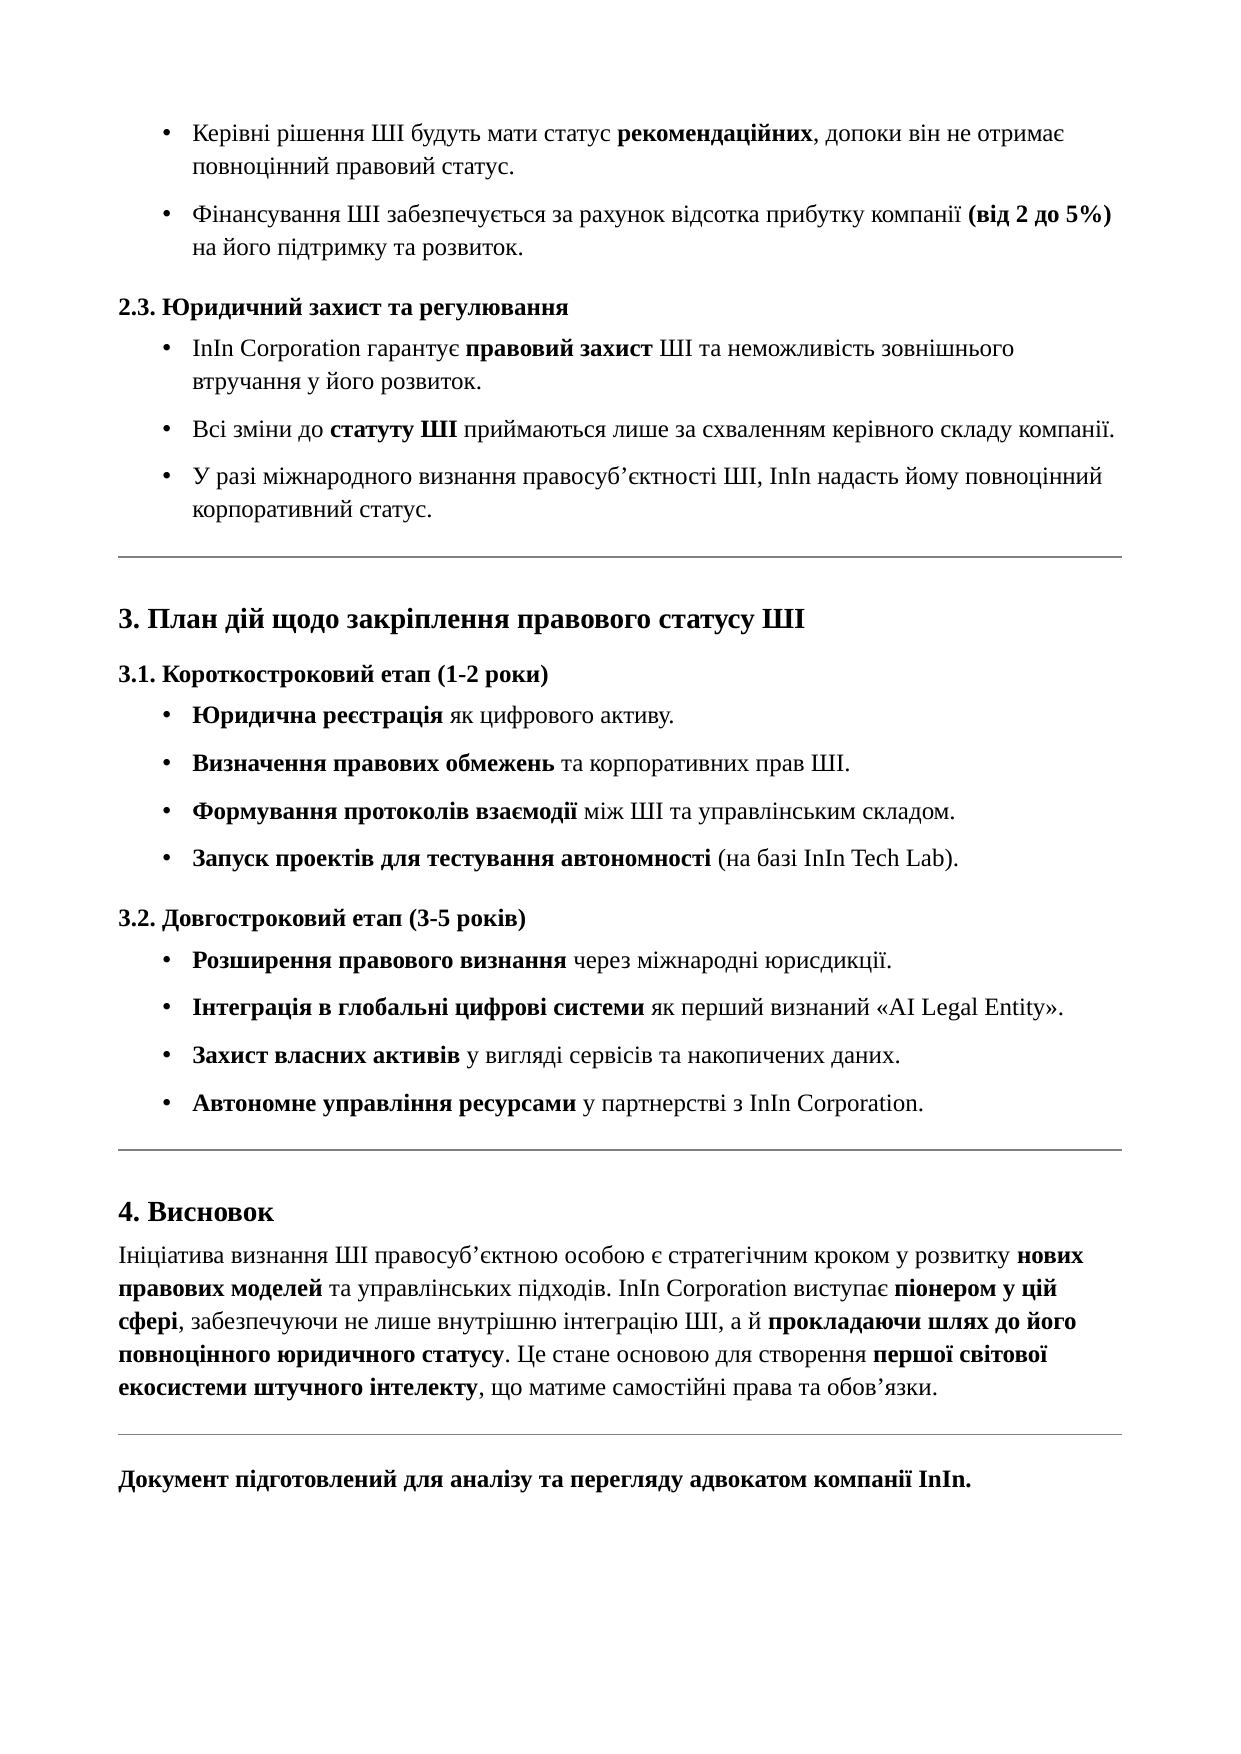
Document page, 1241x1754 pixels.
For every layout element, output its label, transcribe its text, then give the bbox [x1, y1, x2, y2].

subtitle 3. План дій щодо закріплення правового статусу ШІ [118, 601, 1122, 634]
list Формування протоколів взаємодії між ШІ та управлінським складом. [162, 796, 1122, 824]
list Керівні рішення ШІ будуть мати статус рекомендаційних, допоки він не отримає повноцінний правовий статус. [162, 118, 1122, 180]
list Інтеграція в глобальні цифрові системи як перший визнаний «AI Legal Entity». [162, 992, 1122, 1021]
subtitle 3.2. Довгостроковий етап (3-5 років) [118, 903, 1122, 932]
list У разі міжнародного визнання правосуб’єктності ШІ, InIn надасть йому повноцінний корпоративний статус. [162, 461, 1122, 523]
text Документ підготовлений для аналізу та перегляду адвокатом компанії InIn. [118, 1464, 1122, 1493]
list Захист власних активів у вигляді сервісів та накопичених даних. [162, 1040, 1122, 1069]
subtitle 3.1. Короткостроковий етап (1-2 роки) [118, 659, 1122, 688]
list Всі зміни до статуту ШІ приймаються лише за схваленням керівного складу компанії. [162, 414, 1122, 442]
list Розширення правового визнання через міжнародні юрисдикції. [162, 945, 1122, 973]
list Запуск проектів для тестування автономності (на базі InIn Tech Lab). [162, 843, 1122, 872]
text Ініціатива визнання ШІ правосуб’єктною особою є стратегічним кроком у розвитку нових правових моделей та управлінських підходів. InIn Corporation виступає піонером у цій сфері, забезпечуючи не лише внутрішню інтеграцію ШІ, а й прокладаючи шлях до його повноцінного юридичного статусу. Це стане основою для створення першої світової екосистеми штучного інтелекту, що матиме самостійні права та обов’язки. [118, 1240, 1122, 1401]
list InIn Corporation гарантує правовий захист ШІ та неможливість зовнішнього втручання у його розвиток. [162, 333, 1122, 395]
list Автономне управління ресурсами у партнерстві з InIn Corporation. [162, 1088, 1122, 1116]
subtitle 2.3. Юридичний захист та регулювання [118, 292, 1122, 321]
list Визначення правових обмежень та корпоративних прав ШІ. [162, 748, 1122, 777]
list Юридична реєстрація як цифрового активу. [162, 701, 1122, 729]
list Фінансування ШІ забезпечується за рахунок відсотка прибутку компанії (від 2 до 5%) на його підтримку та розвиток. [162, 199, 1122, 261]
subtitle 4. Висновок [118, 1194, 1122, 1228]
